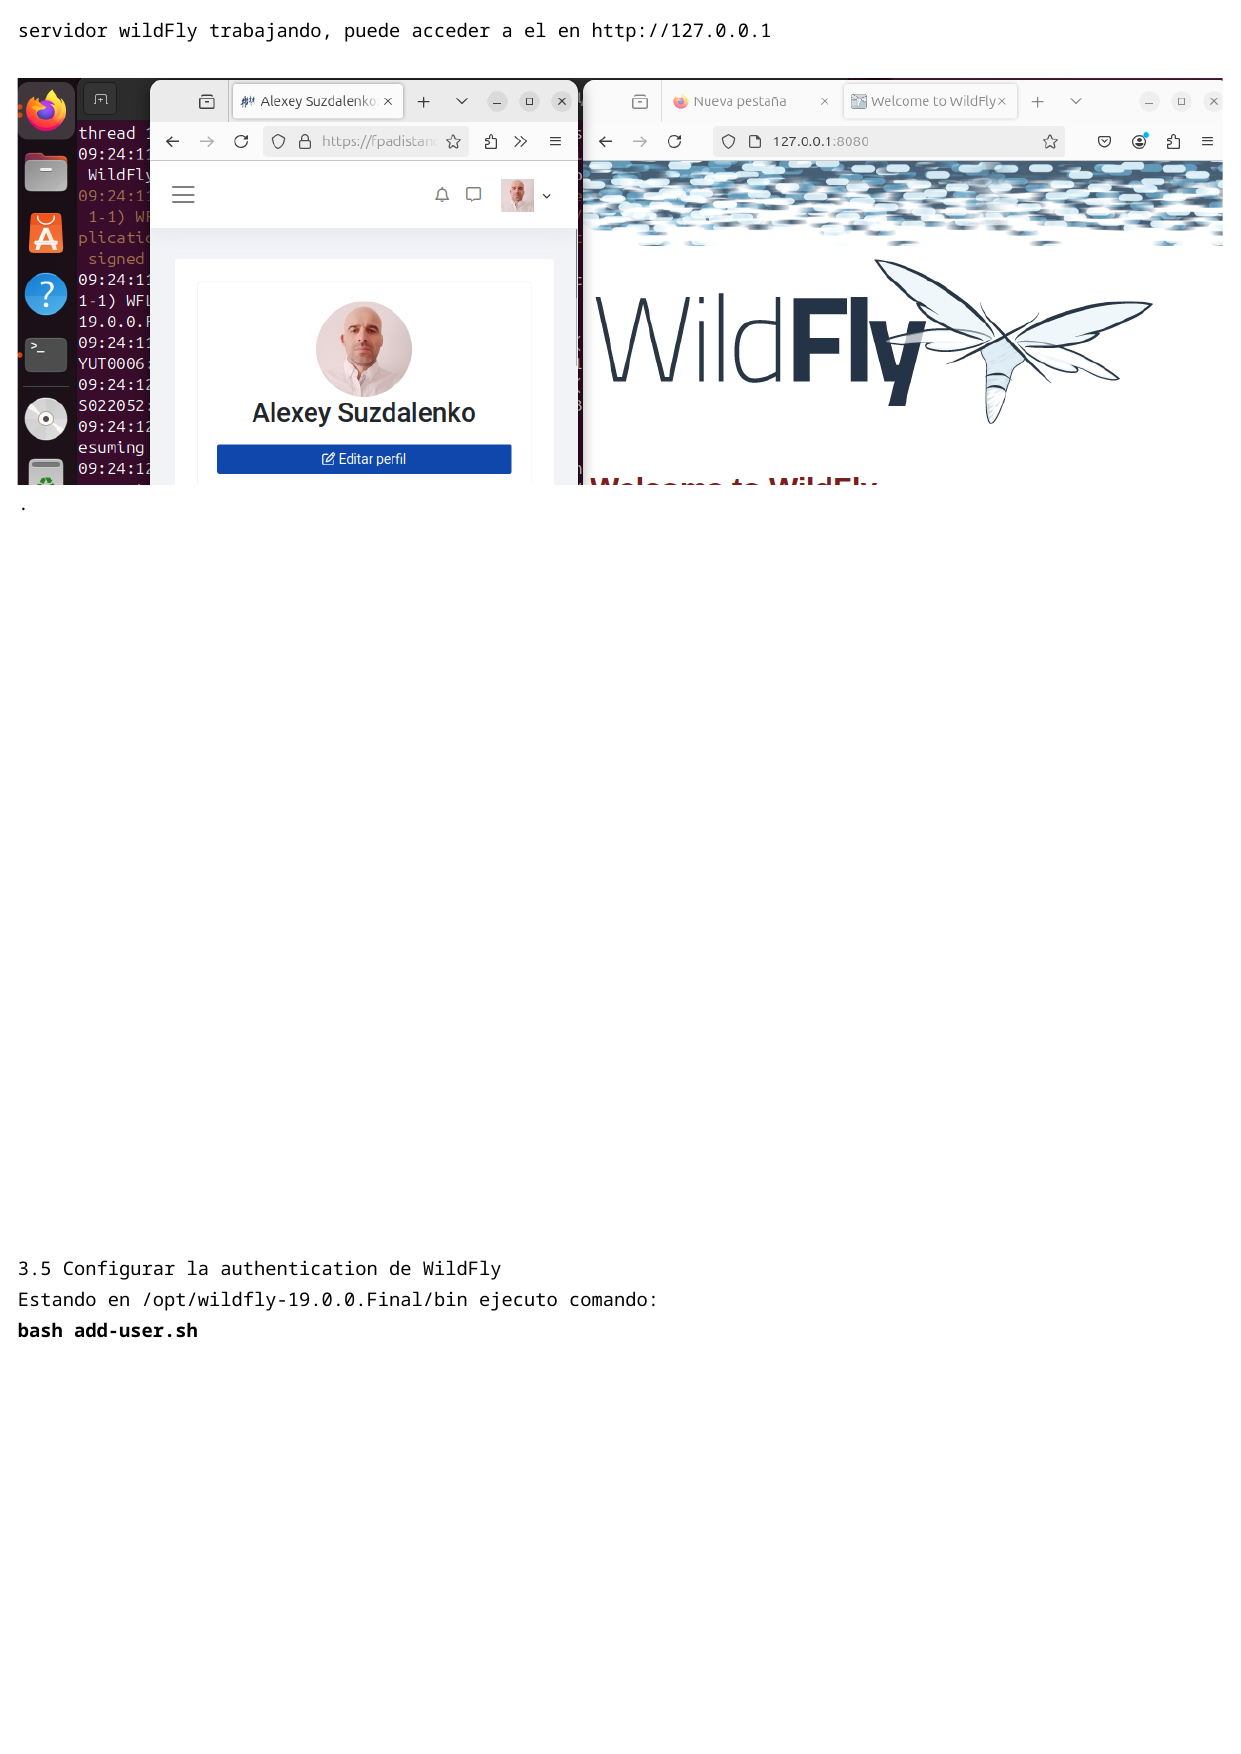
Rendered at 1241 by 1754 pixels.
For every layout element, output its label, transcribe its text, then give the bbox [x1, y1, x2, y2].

text 3.5 Configurar la authentication de WildFly [18, 1256, 1222, 1281]
text servidor wildFly trabajando, puede acceder a el en http://127.0.0.1 [18, 18, 1222, 43]
text Estando en /opt/wildfly-19.0.0.Final/bin ejecuto comando: [18, 1286, 1222, 1312]
text . [18, 485, 1222, 516]
picture [17, 78, 1223, 485]
text bash add-user.sh [18, 1317, 1222, 1342]
